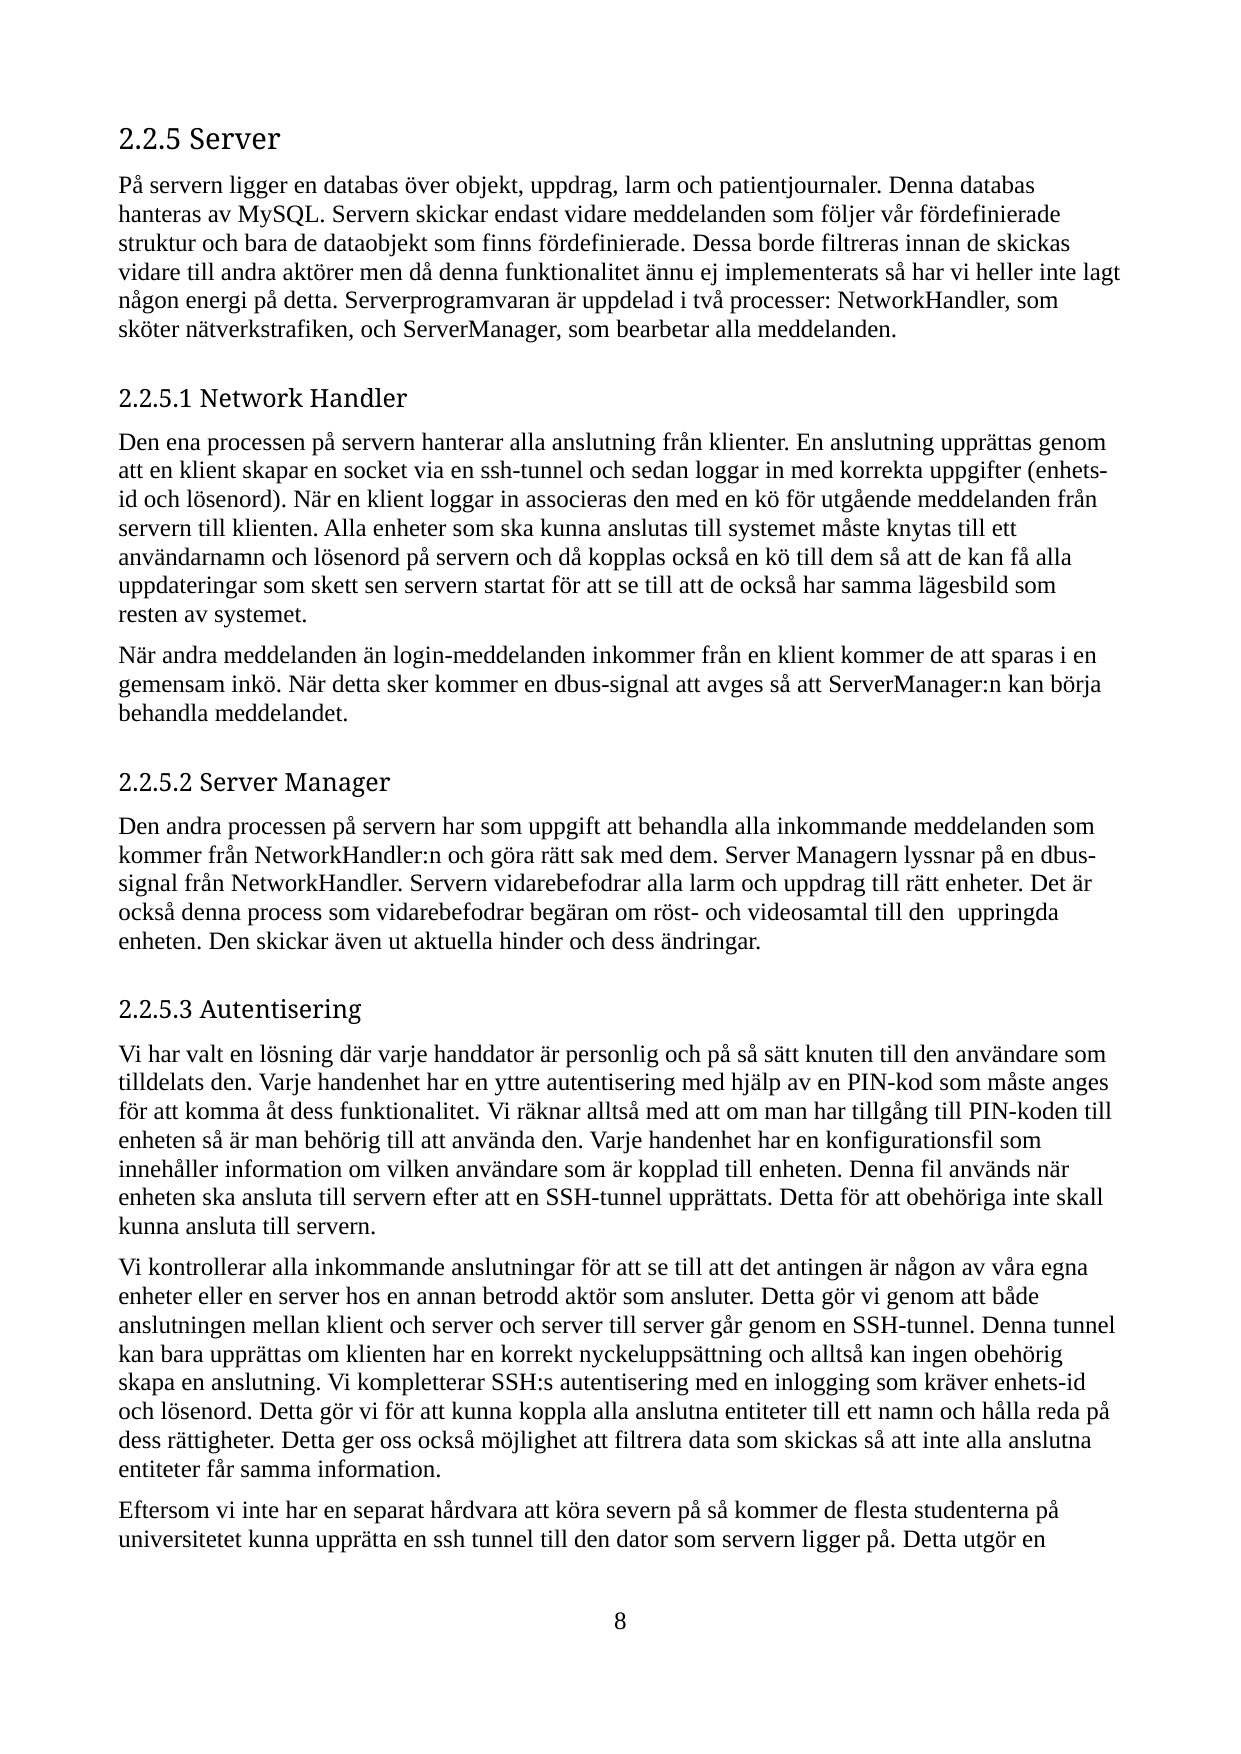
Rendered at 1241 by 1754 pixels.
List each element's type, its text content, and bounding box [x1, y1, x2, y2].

subtitle Network Handler [118, 380, 1122, 414]
text När andra meddelanden än login-meddelanden inkommer från en klient kommer de att sparas i en gemensam inkö. När detta sker kommer en dbus-signal att avges så att ServerManager:n kan börja behandla meddelandet. [118, 641, 1122, 727]
text Den andra processen på servern har som uppgift att behandla alla inkommande meddelanden som kommer från NetworkHandler:n och göra rätt sak med dem. Server Managern lyssnar på en dbus-signal från NetworkHandler. Servern vidarebefodrar alla larm och uppdrag till rätt enheter. Det är också denna process som vidarebefodrar begäran om röst- och videosamtal till den uppringda enheten. Den skickar även ut aktuella hinder och dess ändringar. [118, 811, 1122, 955]
subtitle Autentisering [118, 992, 1122, 1026]
text På servern ligger en databas över objekt, uppdrag, larm och patientjournaler. Denna databas hanteras av MySQL. Servern skickar endast vidare meddelanden som följer vår fördefinierade struktur och bara de dataobjekt som finns fördefinierade. Dessa borde filtreras innan de skickas vidare till andra aktörer men då denna funktionalitet ännu ej implementerats så har vi heller inte lagt någon energi på detta. Serverprogramvaran är uppdelad i två processer: NetworkHandler, som sköter nätverkstrafiken, och ServerManager, som bearbetar alla meddelanden. [118, 170, 1122, 343]
text Eftersom vi inte har en separat hårdvara att köra severn på så kommer de flesta studenterna på universitetet kunna upprätta en ssh tunnel till den dator som servern ligger på. Detta utgör en [118, 1495, 1122, 1552]
subtitle Server [118, 118, 1122, 158]
text Vi har valt en lösning där varje handdator är personlig och på så sätt knuten till den användare som tilldelats den. Varje handenhet har en yttre autentisering med hjälp av en PIN-kod som måste anges för att komma åt dess funktionalitet. Vi räknar alltså med att om man har tillgång till PIN-koden till enheten så är man behörig till att använda den. Varje handenhet har en konfigurationsfil som innehåller information om vilken användare som är kopplad till enheten. Denna fil används när enheten ska ansluta till servern efter att en SSH-tunnel upprättats. Detta för att obehöriga inte skall kunna ansluta till servern. [118, 1039, 1122, 1240]
subtitle Server Manager [118, 764, 1122, 798]
text Vi kontrollerar alla inkommande anslutningar för att se till att det antingen är någon av våra egna enheter eller en server hos en annan betrodd aktör som ansluter. Detta gör vi genom att både anslutningen mellan klient och server och server till server går genom en SSH-tunnel. Denna tunnel kan bara upprättas om klienten har en korrekt nyckeluppsättning och alltså kan ingen obehörig skapa en anslutning. Vi kompletterar SSH:s autentisering med en inlogging som kräver enhets-id och lösenord. Detta gör vi för att kunna koppla alla anslutna entiteter till ett namn och hålla reda på dess rättigheter. Detta ger oss också möjlighet att filtrera data som skickas så att inte alla anslutna entiteter får samma information. [118, 1252, 1122, 1482]
text Den ena processen på servern hanterar alla anslutning från klienter. En anslutning upprättas genom att en klient skapar en socket via en ssh-tunnel och sedan loggar in med korrekta uppgifter (enhets-id och lösenord). När en klient loggar in associeras den med en kö för utgående meddelanden från servern till klienten. Alla enheter som ska kunna anslutas till systemet måste knytas till ett användarnamn och lösenord på servern och då kopplas också en kö till dem så att de kan få alla uppdateringar som skett sen servern startat för att se till att de också har samma lägesbild som resten av systemet. [118, 427, 1122, 628]
